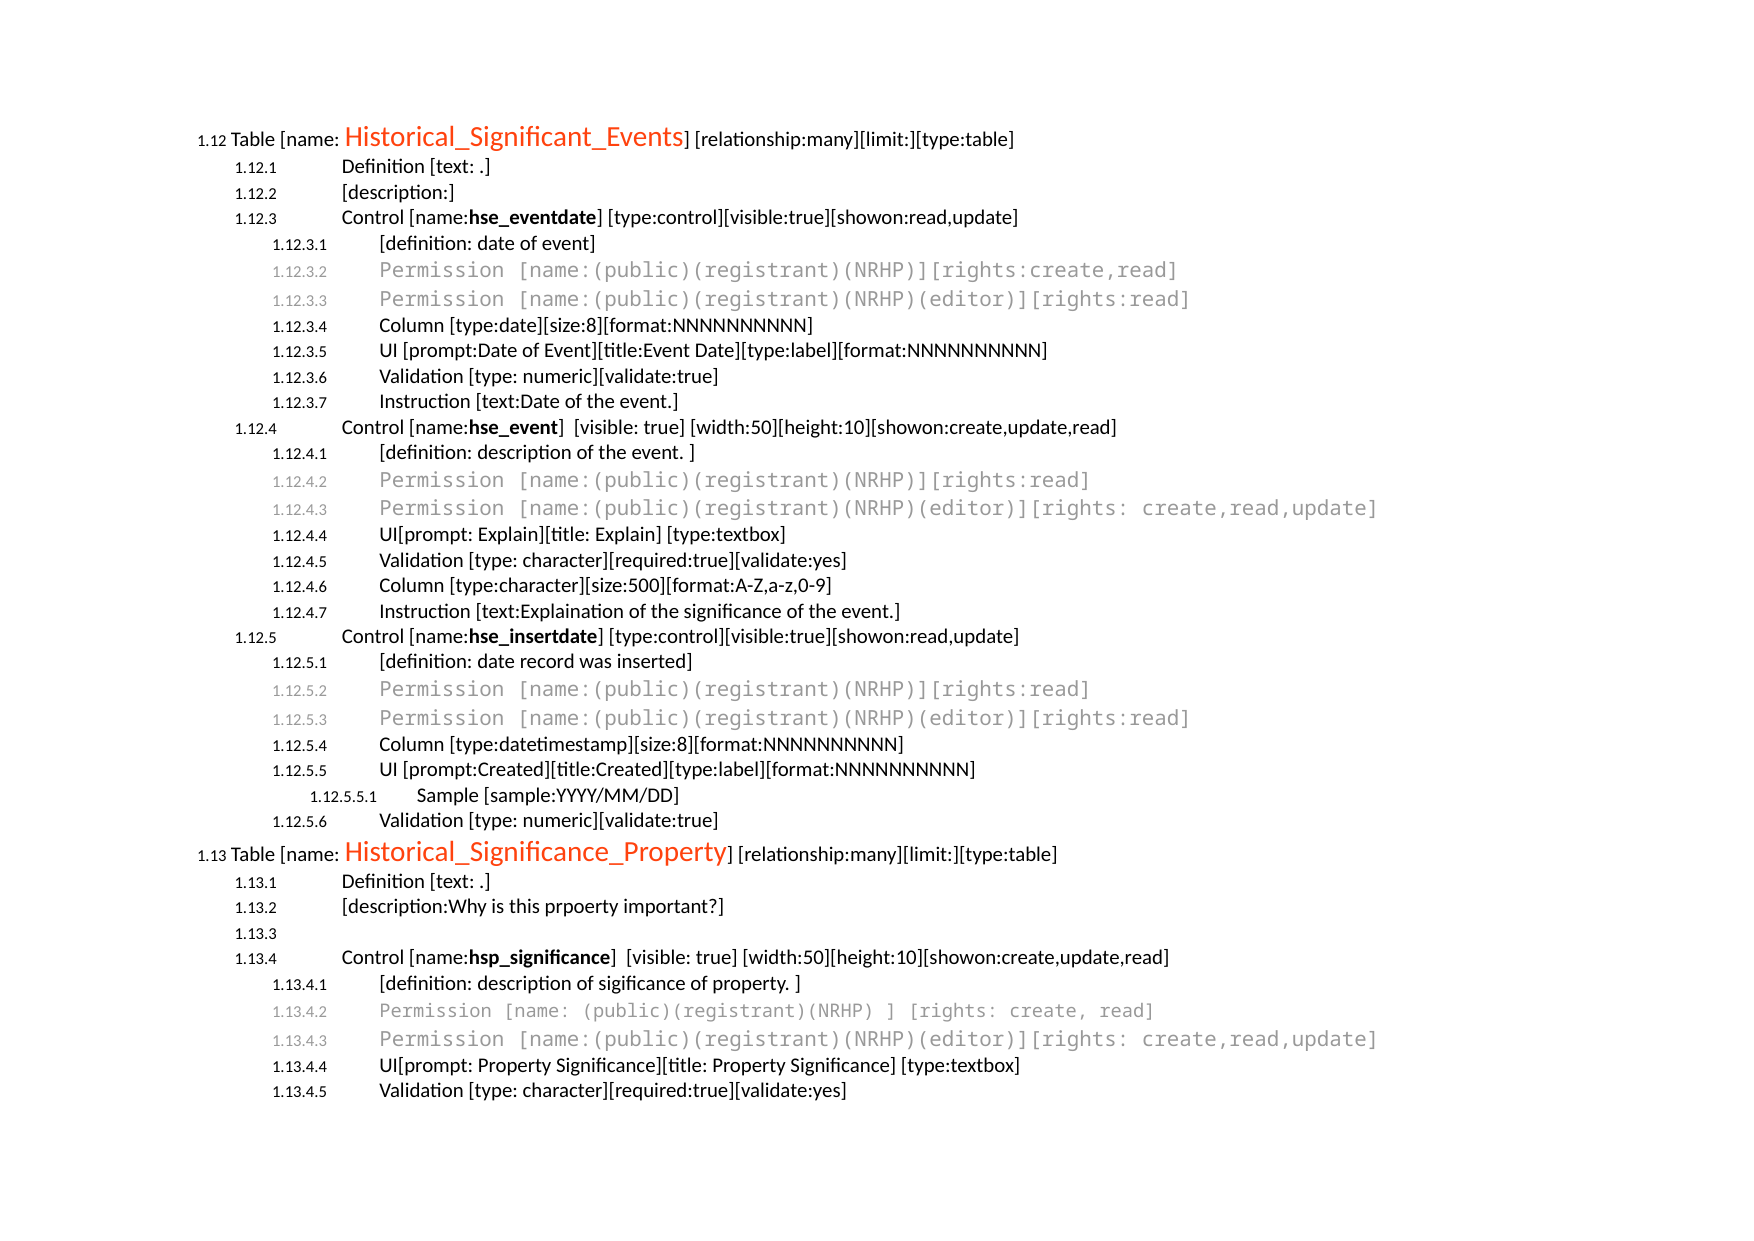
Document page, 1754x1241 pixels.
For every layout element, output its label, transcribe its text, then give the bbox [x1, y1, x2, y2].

list Permission [name:(public)(registrant)(NRHP)(editor)][rights:read] [268, 703, 1636, 731]
list Sample [sample:YYYY/MM/DD] [306, 782, 1636, 807]
list Permission [name:(public)(registrant)(NRHP)(editor)][rights: create,read,update] [268, 1024, 1636, 1052]
list UI[prompt: Explain][title: Explain] [type:textbox] [268, 522, 1636, 547]
list [description:Why is this prpoerty important?] [231, 894, 1636, 919]
list UI[prompt: Property Significance][title: Property Significance] [type:textbox] [268, 1052, 1636, 1078]
list Control [name:hse_insertdate] [type:control][visible:true][showon:read,update] [231, 623, 1636, 649]
list Permission [name:(public)(registrant)(NRHP)][rights:read] [268, 674, 1636, 703]
list Permission [name:(public)(registrant)(NRHP)(editor)][rights: create,read,update] [268, 493, 1636, 522]
list Validation [type: numeric][validate:true] [268, 807, 1636, 833]
list UI [prompt:Date of Event][title:Event Date][type:label][format:NNNNNNNNNN] [268, 338, 1636, 363]
list Validation [type: character][required:true][validate:yes] [268, 1078, 1636, 1103]
list Table [name: Historical_Significant_Events] [relationship:many][limit:][type:table] [193, 118, 1636, 154]
list Permission [name: (public)(registrant)(NRHP) ] [rights: create, read] [268, 995, 1636, 1024]
list Control [name:hsp_significance] [visible: true] [width:50][height:10][showon:create,update,read] [231, 944, 1636, 970]
list [definition: date of event] [268, 230, 1636, 255]
list Permission [name:(public)(registrant)(NRHP)(editor)][rights:read] [268, 284, 1636, 312]
list Permission [name:(public)(registrant)(NRHP)][rights:read] [268, 465, 1636, 493]
list UI [prompt:Created][title:Created][type:label][format:NNNNNNNNNN] [268, 756, 1636, 782]
list Permission [name:(public)(registrant)(NRHP)][rights:create,read] [268, 255, 1636, 284]
list [description:] [231, 179, 1636, 204]
list Instruction [text:Explaination of the significance of the event.] [268, 598, 1636, 623]
list Validation [type: numeric][validate:true] [268, 363, 1636, 388]
list Definition [text: .] [231, 868, 1636, 894]
list Column [type:date][size:8][format:NNNNNNNNNN] [268, 312, 1636, 338]
list [definition: description of the event. ] [268, 439, 1636, 465]
list Instruction [text:Date of the event.] [268, 388, 1636, 414]
list Control [name:hse_event] [visible: true] [width:50][height:10][showon:create,update,read] [231, 414, 1636, 439]
list [definition: date record was inserted] [268, 649, 1636, 674]
list Column [type:character][size:500][format:A-Z,a-z,0-9] [268, 572, 1636, 598]
list Table [name: Historical_Significance_Property] [relationship:many][limit:][type:table] [193, 833, 1636, 868]
list Validation [type: character][required:true][validate:yes] [268, 547, 1636, 572]
list Column [type:datetimestamp][size:8][format:NNNNNNNNNN] [268, 731, 1636, 756]
list [definition: description of sigificance of property. ] [268, 970, 1636, 995]
list Control [name:hse_eventdate] [type:control][visible:true][showon:read,update] [231, 204, 1636, 230]
list Definition [text: .] [231, 154, 1636, 179]
